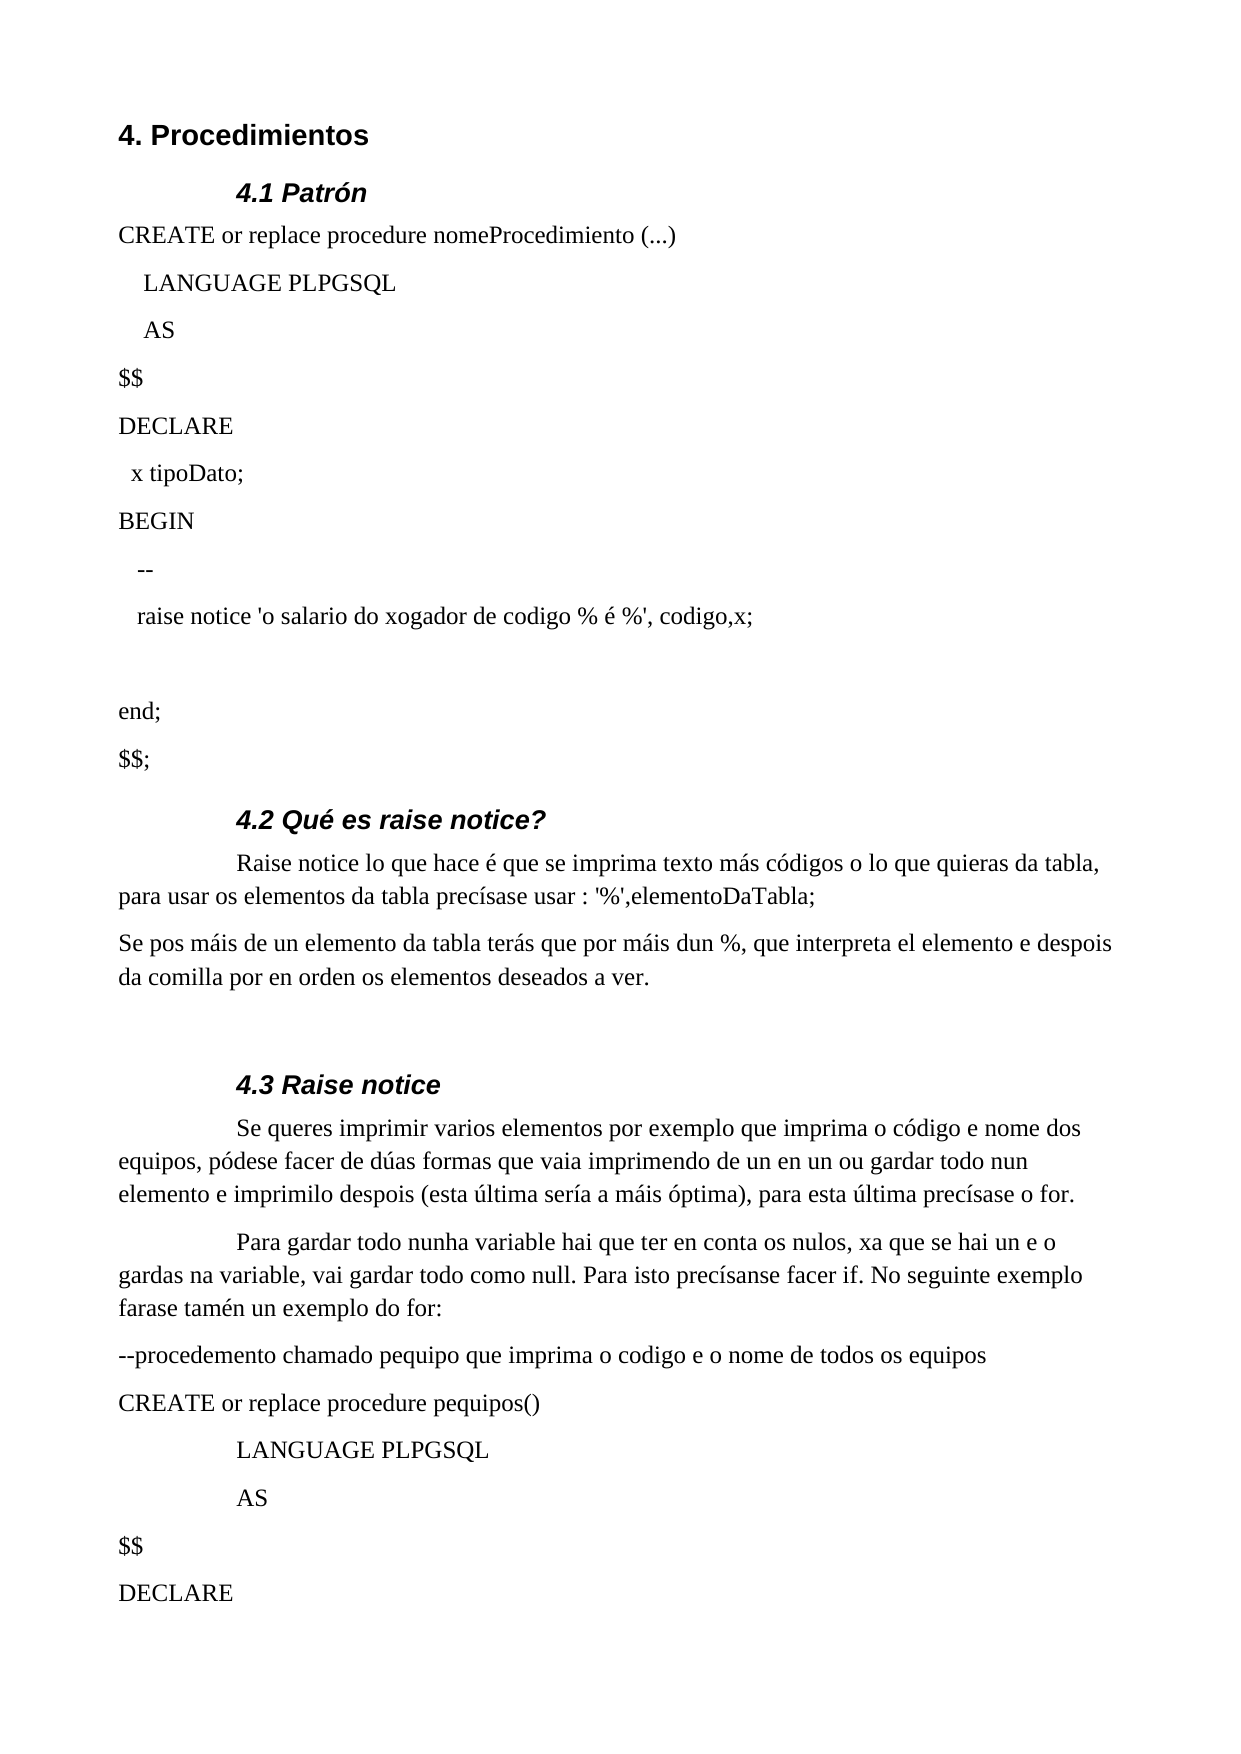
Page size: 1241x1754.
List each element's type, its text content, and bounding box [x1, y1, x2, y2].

text $$ [118, 1531, 1122, 1559]
text Raise notice lo que hace é que se imprima texto más códigos o lo que quieras da tabla, para usar os elementos da tabla precísase usar : '%',elementoDaTabla; [118, 848, 1122, 910]
text $$ [118, 363, 1122, 392]
subtitle 4.2 Qué es raise notice? [118, 804, 1122, 835]
text LANGUAGE PLPGSQL [118, 268, 1122, 297]
text BEGIN [118, 506, 1122, 535]
text CREATE or replace procedure nomeProcedimiento (...) [118, 220, 1122, 249]
subtitle 4.1 Patrón [118, 177, 1122, 208]
text x tipoDato; [118, 458, 1122, 487]
text end; [118, 696, 1122, 725]
text Se pos máis de un elemento da tabla terás que por máis dun %, que interpreta el elemento e despois da comilla por en orden os elementos deseados a ver. [118, 928, 1122, 990]
text Para gardar todo nunha variable hai que ter en conta os nulos, xa que se hai un e o gardas na variable, vai gardar todo como null. Para isto precísanse facer if. No seguinte exemplo farase tamén un exemplo do for: [118, 1227, 1122, 1321]
text --procedemento chamado pequipo que imprima o codigo e o nome de todos os equipos [118, 1340, 1122, 1369]
subtitle 4. Procedimientos [118, 118, 1122, 152]
text DECLARE [118, 1578, 1122, 1607]
text AS [118, 1483, 1122, 1512]
text -- [118, 554, 1122, 582]
subtitle 4.3 Raise notice [118, 1069, 1122, 1101]
text CREATE or replace procedure pequipos() [118, 1388, 1122, 1417]
text Se queres imprimir varios elementos por exemplo que imprima o código e nome dos equipos, pódese facer de dúas formas que vaia imprimendo de un en un ou gardar todo nun elemento e imprimilo despois (esta última sería a máis óptima), para esta última precísase o for. [118, 1113, 1122, 1208]
text raise notice 'o salario do xogador de codigo % é %', codigo,x; [118, 601, 1122, 630]
text DECLARE [118, 411, 1122, 439]
text LANGUAGE PLPGSQL [118, 1436, 1122, 1464]
text $$; [118, 744, 1122, 773]
text AS [118, 316, 1122, 344]
